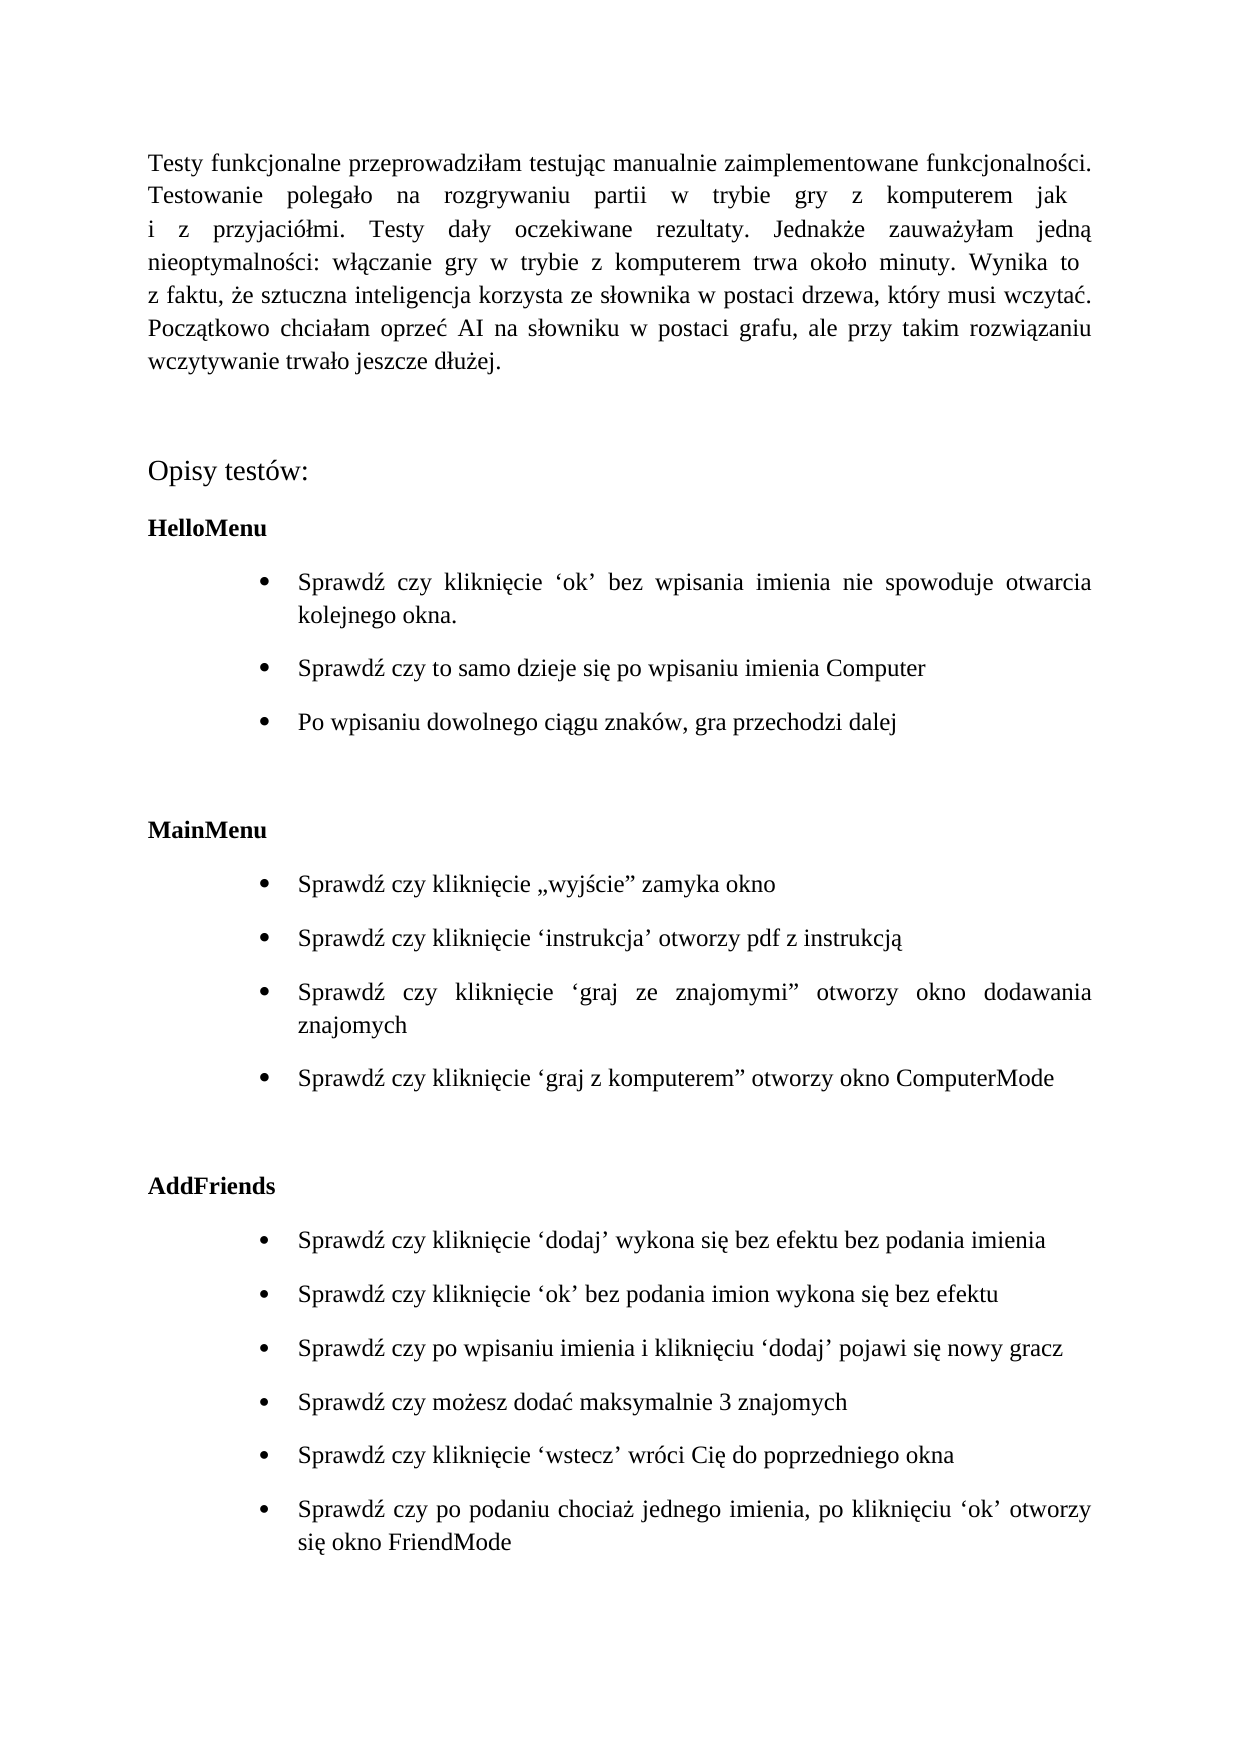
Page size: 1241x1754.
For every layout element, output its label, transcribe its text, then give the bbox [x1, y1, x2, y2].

text MainMenu [148, 815, 1093, 844]
text Opisy testów: [148, 453, 1093, 487]
list Sprawdź czy kliknięcie ‘graj ze znajomymi” otworzy okno dodawania znajomych [260, 977, 1093, 1038]
list Sprawdź czy kliknięcie ‘wstecz’ wróci Cię do poprzedniego okna [260, 1441, 1093, 1469]
list Sprawdź czy możesz dodać maksymalnie 3 znajomych [260, 1387, 1093, 1415]
list Sprawdź czy kliknięcie ‘ok’ bez podania imion wykona się bez efektu [260, 1279, 1093, 1308]
list Sprawdź czy to samo dzieje się po wpisaniu imienia Computer [260, 653, 1093, 682]
list Sprawdź czy kliknięcie ‘instrukcja’ otworzy pdf z instrukcją [260, 923, 1093, 952]
list Sprawdź czy kliknięcie ‘ok’ bez wpisania imienia nie spowoduje otwarcia kolejnego okna. [260, 567, 1093, 628]
list Sprawdź czy kliknięcie „wyjście” zamyka okno [260, 869, 1093, 898]
list Po wpisaniu dowolnego ciągu znaków, gra przechodzi dalej [260, 707, 1093, 736]
text HelloMenu [148, 513, 1093, 542]
list Sprawdź czy kliknięcie ‘graj z komputerem” otworzy okno ComputerMode [260, 1063, 1093, 1092]
list Sprawdź czy po podaniu chociaż jednego imienia, po kliknięciu ‘ok’ otworzy się okno FriendMode [260, 1494, 1093, 1556]
text AddFriends [148, 1171, 1093, 1200]
text Testy funkcjonalne przeprowadziłam testując manualnie zaimplementowane funkcjonalności. Testowanie polegało na rozgrywaniu partii w trybie gry z komputerem jak i z przyjaciółmi. Testy dały oczekiwane rezultaty. Jednakże zauważyłam jedną nieoptymalności: włączanie gry w trybie z komputerem trwa około minuty. Wynika to z faktu, że sztuczna inteligencja korzysta ze słownika w postaci drzewa, który musi wczytać. Początkowo chciałam oprzeć AI na słowniku w postaci grafu, ale przy takim rozwiązaniu wczytywanie trwało jeszcze dłużej. [148, 148, 1093, 374]
list Sprawdź czy po wpisaniu imienia i kliknięciu ‘dodaj’ pojawi się nowy gracz [260, 1333, 1093, 1362]
list Sprawdź czy kliknięcie ‘dodaj’ wykona się bez efektu bez podania imienia [260, 1225, 1093, 1254]
